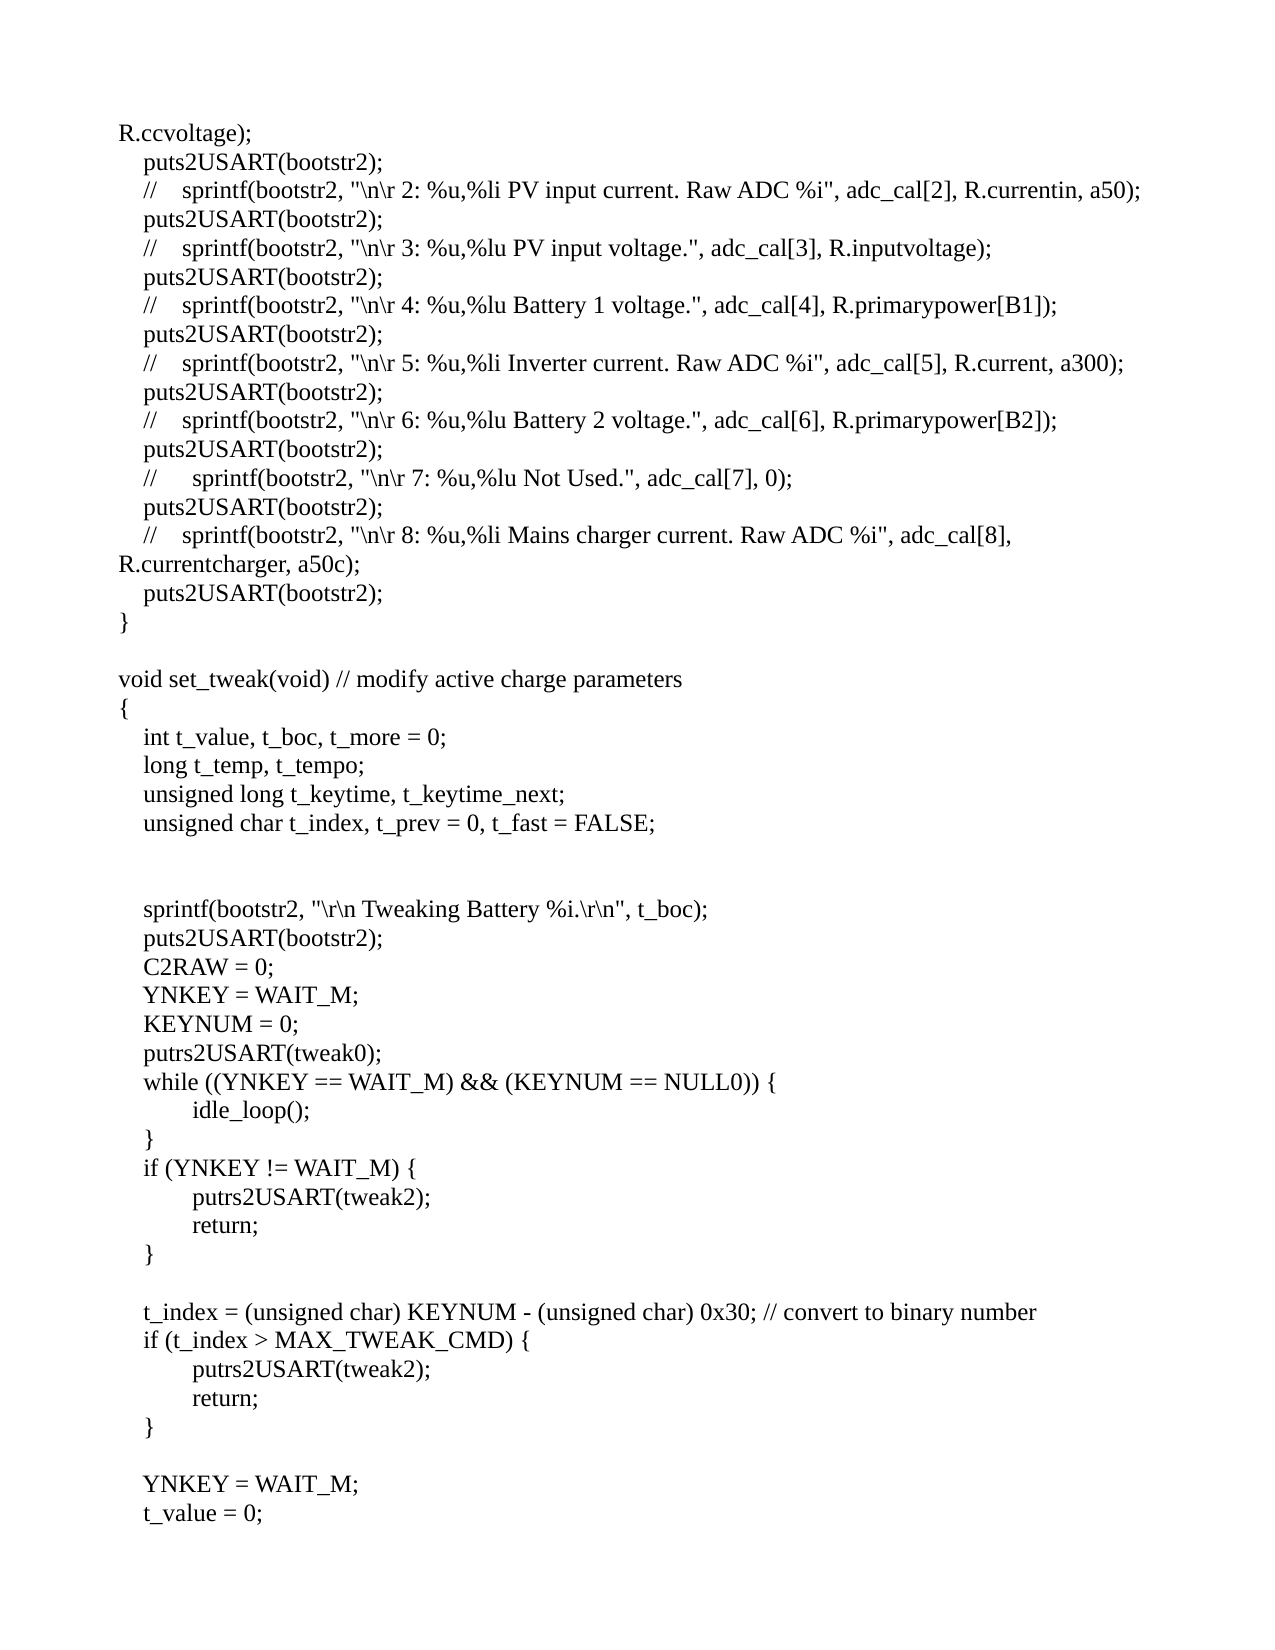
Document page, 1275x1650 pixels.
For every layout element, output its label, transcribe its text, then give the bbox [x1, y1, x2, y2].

text KEYNUM = 0; [118, 1009, 1157, 1038]
text while ((YNKEY == WAIT_M) && (KEYNUM == NULL0)) { [118, 1067, 1157, 1096]
text // sprintf(bootstr2, "\n\r 6: %u,%lu Battery 2 voltage.", adc_cal[6], R.primarypower[B2]); [118, 406, 1157, 434]
text int t_value, t_boc, t_more = 0; [118, 722, 1157, 751]
text // sprintf(bootstr2, "\n\r 2: %u,%li PV input current. Raw ADC %i", adc_cal[2], R.currentin, a50); [118, 176, 1157, 204]
text } [118, 607, 1157, 636]
text YNKEY = WAIT_M; [118, 981, 1157, 1009]
text } [118, 1239, 1157, 1268]
text return; [118, 1211, 1157, 1239]
text putrs2USART(tweak0); [118, 1038, 1157, 1067]
text unsigned long t_keytime, t_keytime_next; [118, 779, 1157, 808]
text puts2USART(bootstr2); [118, 923, 1157, 952]
text // sprintf(bootstr2, "\n\r 4: %u,%lu Battery 1 voltage.", adc_cal[4], R.primarypower[B1]); [118, 291, 1157, 319]
text } [118, 1412, 1157, 1441]
text sprintf(bootstr2, "\r\n Tweaking Battery %i.\r\n", t_boc); [118, 894, 1157, 923]
text C2RAW = 0; [118, 952, 1157, 981]
text // sprintf(bootstr2, "\n\r 7: %u,%lu Not Used.", adc_cal[7], 0); [118, 463, 1157, 492]
text // sprintf(bootstr2, "\n\r 8: %u,%li Mains charger current. Raw ADC %i", adc_cal[8], R.currentcharger, a50c); [118, 521, 1157, 578]
text void set_tweak(void) // modify active charge parameters [118, 664, 1157, 693]
text t_value = 0; [118, 1498, 1157, 1527]
text puts2USART(bootstr2); [118, 204, 1157, 233]
text puts2USART(bootstr2); [118, 492, 1157, 521]
text putrs2USART(tweak2); [118, 1354, 1157, 1383]
text return; [118, 1383, 1157, 1412]
text long t_temp, t_tempo; [118, 751, 1157, 779]
text if (YNKEY != WAIT_M) { [118, 1153, 1157, 1182]
text YNKEY = WAIT_M; [118, 1469, 1157, 1498]
text // sprintf(bootstr2, "\n\r 5: %u,%li Inverter current. Raw ADC %i", adc_cal[5], R.current, a300); [118, 348, 1157, 377]
text idle_loop(); [118, 1096, 1157, 1124]
text puts2USART(bootstr2); [118, 434, 1157, 463]
text { [118, 693, 1157, 722]
text puts2USART(bootstr2); [118, 377, 1157, 406]
text puts2USART(bootstr2); [118, 262, 1157, 291]
text R.ccvoltage); [118, 118, 1157, 147]
text putrs2USART(tweak2); [118, 1182, 1157, 1211]
text puts2USART(bootstr2); [118, 147, 1157, 176]
text puts2USART(bootstr2); [118, 578, 1157, 607]
text unsigned char t_index, t_prev = 0, t_fast = FALSE; [118, 808, 1157, 837]
text if (t_index > MAX_TWEAK_CMD) { [118, 1326, 1157, 1354]
text } [118, 1124, 1157, 1153]
text t_index = (unsigned char) KEYNUM - (unsigned char) 0x30; // convert to binary number [118, 1297, 1157, 1326]
text puts2USART(bootstr2); [118, 319, 1157, 348]
text // sprintf(bootstr2, "\n\r 3: %u,%lu PV input voltage.", adc_cal[3], R.inputvoltage); [118, 233, 1157, 262]
